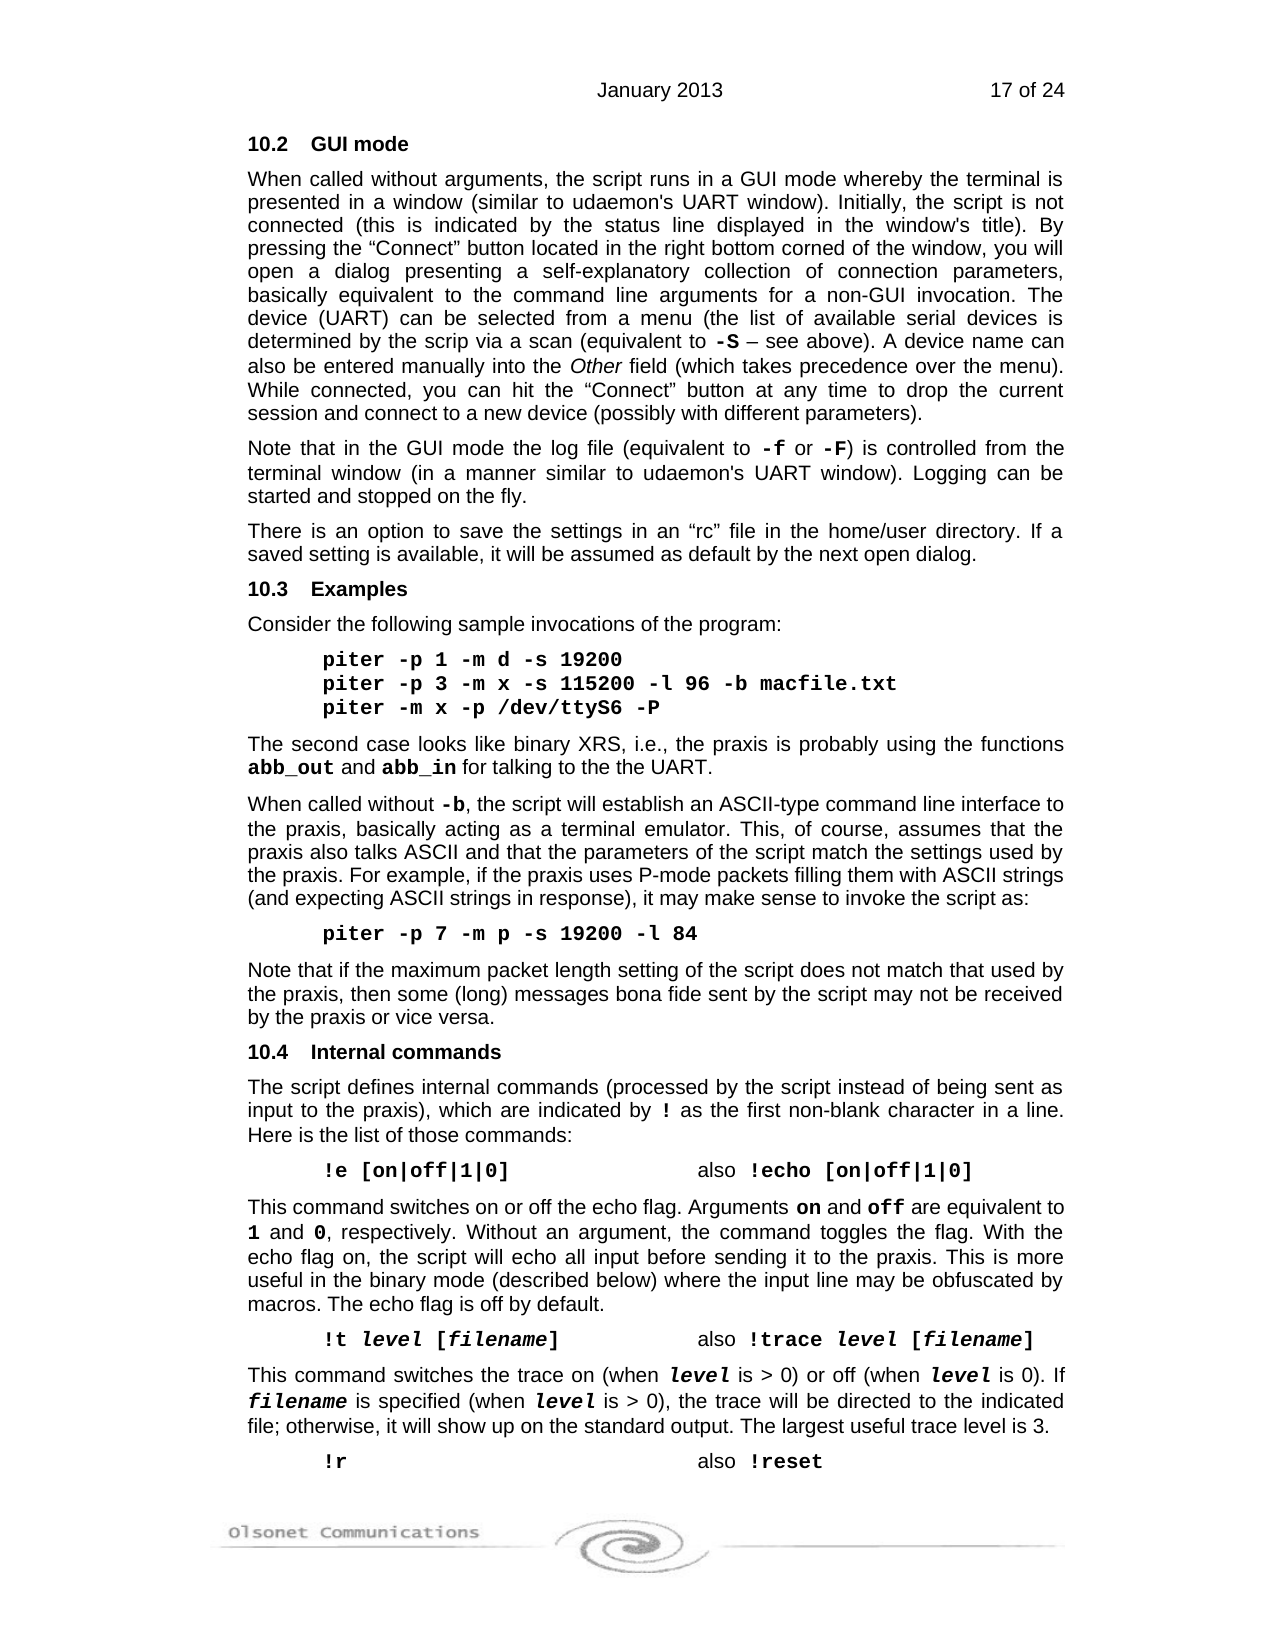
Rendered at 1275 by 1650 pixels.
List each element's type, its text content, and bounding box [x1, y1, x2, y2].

text Note that in the GUI mode the log file (equivalent to -f or -F) is controlled from the terminal window (in a manner similar to udaemon's UART window). Logging can be started and stopped on the fly. [247, 436, 1065, 508]
text Note that if the maximum packet length setting of the script does not match that used by the praxis, then some (long) messages bona fide sent by the script may not be received by the praxis or vice versa. [247, 959, 1065, 1028]
text Consider the following sample invocations of the program: [247, 613, 1065, 636]
text piter -p 7 -m p -s 19200 -l 84 [247, 922, 1065, 947]
text piter -p 3 -m x -s 115200 -l 96 -b macfile.txt [247, 673, 1065, 697]
text This command switches on or off the echo flag. Arguments on and off are equivalent to 1 and 0, respectively. Without an argument, the command toggles the flag. With the echo flag on, the script will echo all input before sending it to the praxis. This is more useful in the binary mode (described below) where the input line may be obfuscated by macros. The echo flag is off by default. [247, 1196, 1065, 1315]
text When called without arguments, the script runs in a GUI mode whereby the terminal is presented in a window (similar to udaemon's UART window). Initially, the script is not connected (this is indicated by the status line displayed in the window's title). By pressing the “Connect” button located in the right bottom corned of the window, you will open a dialog presenting a self-explanatory collection of connection parameters, basically equivalent to the command line arguments for a non-GUI invocation. The device (UART) can be selected from a menu (the list of available serial devices is determined by the scrip via a scan (equivalent to -S – see above). A device name can also be entered manually into the Other field (which takes precedence over the menu). While connected, you can hit the “Connect” button at any time to drop the current session and connect to a new device (possibly with different parameters). [247, 167, 1065, 424]
text piter -m x -p /dev/ttyS6 -P [247, 697, 1065, 720]
text !t level [filename] also !trace level [filename] [247, 1327, 1065, 1352]
text The script defines internal commands (processed by the script instead of being sent as input to the praxis), which are indicated by ! as the first non-blank character in a line. Here is the list of those commands: [247, 1075, 1065, 1147]
text The second case looks like binary XRS, i.e., the praxis is probably using the functions abb_out and abb_in for talking to the the UART. [247, 732, 1065, 780]
text When called without -b, the script will establish an ASCII-type command line interface to the praxis, basically acting as a terminal emulator. This, of course, assumes that the praxis also talks ASCII and that the parameters of the script match the settings used by the praxis. For example, if the praxis uses P-mode packets filling them with ASCII strings (and expecting ASCII strings in response), it may make sense to invoke the script as: [247, 792, 1065, 910]
text !r also !reset [247, 1449, 1065, 1474]
picture [210, 1504, 1065, 1596]
text There is an option to save the settings in an “rc” file in the home/user directory. If a saved setting is available, it will be assumed as default by the next open dialog. [247, 520, 1065, 566]
subtitle Examples [247, 578, 1065, 601]
subtitle GUI mode [247, 132, 1065, 155]
subtitle Internal commands [247, 1040, 1065, 1063]
text piter -p 1 -m d -s 19200 [247, 648, 1065, 673]
text !e [on|off|1|0] also !echo [on|off|1|0] [247, 1159, 1065, 1184]
text This command switches the trace on (when level is > 0) or off (when level is 0). If filename is specified (when level is > 0), the trace will be directed to the indicated file; otherwise, it will show up on the standard output. The largest useful trace level is 3. [247, 1364, 1065, 1437]
